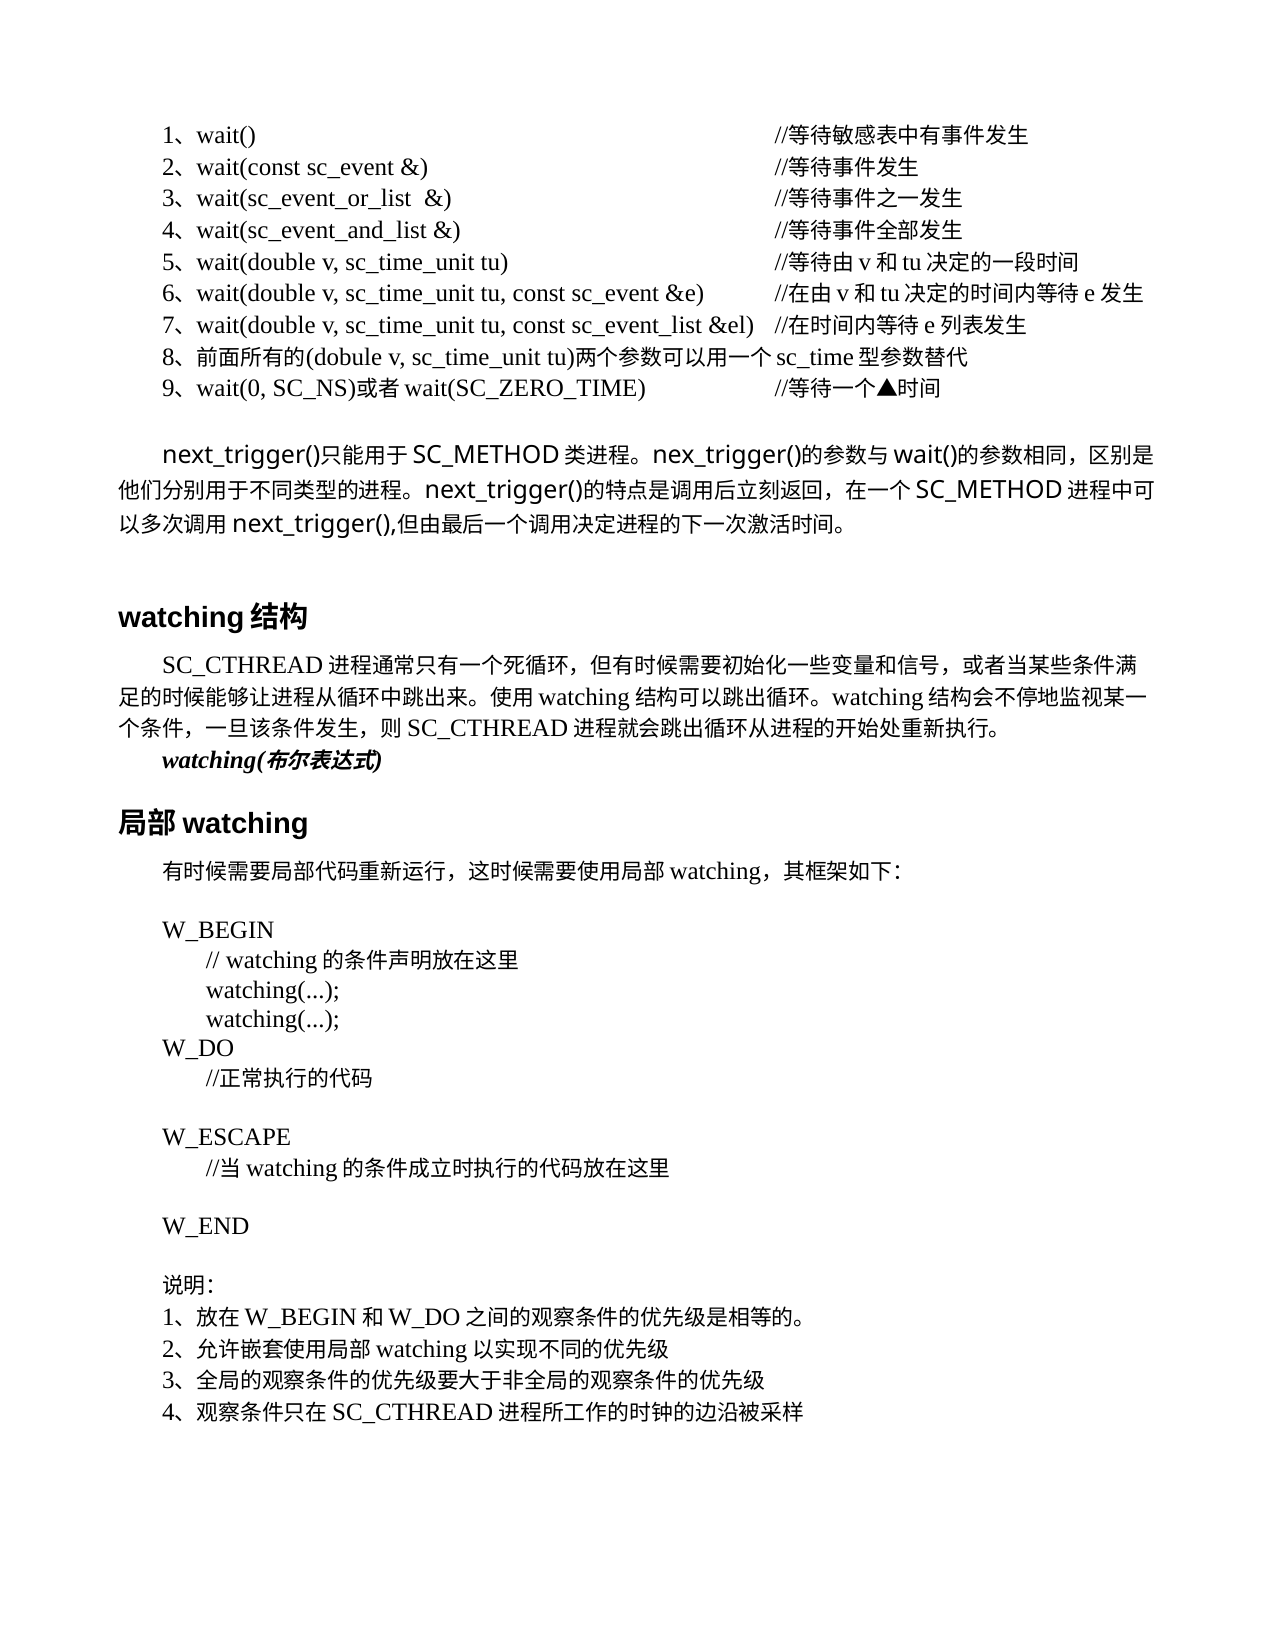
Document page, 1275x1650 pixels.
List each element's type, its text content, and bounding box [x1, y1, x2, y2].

text watching(...); [118, 975, 1157, 1004]
text 8、前面所有的(dobule v, sc_time_unit tu)两个参数可以用一个sc_time型参数替代 [118, 340, 1157, 371]
text 有时候需要局部代码重新运行，这时候需要使用局部watching，其框架如下： [118, 854, 1157, 886]
text 2、wait(const sc_event &) //等待事件发生 [118, 150, 1157, 181]
text 1、放在W_BEGIN和W_DO之间的观察条件的优先级是相等的。 [118, 1300, 1157, 1332]
text 6、wait(double v, sc_time_unit tu, const sc_event &e) //在由v和tu决定的时间内等待e发生 [118, 276, 1157, 308]
text SC_CTHREAD进程通常只有一个死循环，但有时候需要初始化一些变量和信号，或者当某些条件满足的时候能够让进程从循环中跳出来。使用watching结构可以跳出循环。watching结构会不停地监视某一个条件，一旦该条件发生，则SC_CTHREAD进程就会跳出循环从进程的开始处重新执行。 [118, 648, 1157, 743]
text 3、全局的观察条件的优先级要大于非全局的观察条件的优先级 [118, 1363, 1157, 1395]
text 7、wait(double v, sc_time_unit tu, const sc_event_list &el) //在时间内等待e列表发生 [118, 308, 1157, 340]
text W_BEGIN [118, 915, 1157, 943]
text next_trigger()只能用于SC_METHOD类进程。nex_trigger()的参数与wait()的参数相同，区别是他们分别用于不同类型的进程。next_trigger()的特点是调用后立刻返回，在一个SC_METHOD进程中可以多次调用next_trigger(),但由最后一个调用决定进程的下一次激活时间。 [118, 437, 1157, 539]
text //当watching的条件成立时执行的代码放在这里 [118, 1151, 1157, 1182]
text 4、观察条件只在SC_CTHREAD进程所工作的时钟的边沿被采样 [118, 1395, 1157, 1427]
text watching(布尔表达式) [118, 743, 1157, 774]
text 1、wait() //等待敏感表中有事件发生 [118, 118, 1157, 150]
text //正常执行的代码 [118, 1061, 1157, 1093]
text // watching的条件声明放在这里 [118, 943, 1157, 975]
text 说明： [118, 1268, 1157, 1300]
text W_END [118, 1211, 1157, 1240]
subtitle watching结构 [118, 593, 1157, 635]
text 5、wait(double v, sc_time_unit tu) //等待由v和tu决定的一段时间 [118, 245, 1157, 276]
text 9、wait(0, SC_NS)或者wait(SC_ZERO_TIME) //等待一个▲时间 [118, 371, 1157, 403]
text 2、允许嵌套使用局部watching以实现不同的优先级 [118, 1332, 1157, 1363]
text W_DO [118, 1033, 1157, 1061]
text 4、wait(sc_event_and_list &) //等待事件全部发生 [118, 213, 1157, 245]
subtitle 局部watching [118, 799, 1157, 842]
text 3、wait(sc_event_or_list &) //等待事件之一发生 [118, 181, 1157, 213]
text W_ESCAPE [118, 1122, 1157, 1151]
text watching(...); [118, 1004, 1157, 1033]
